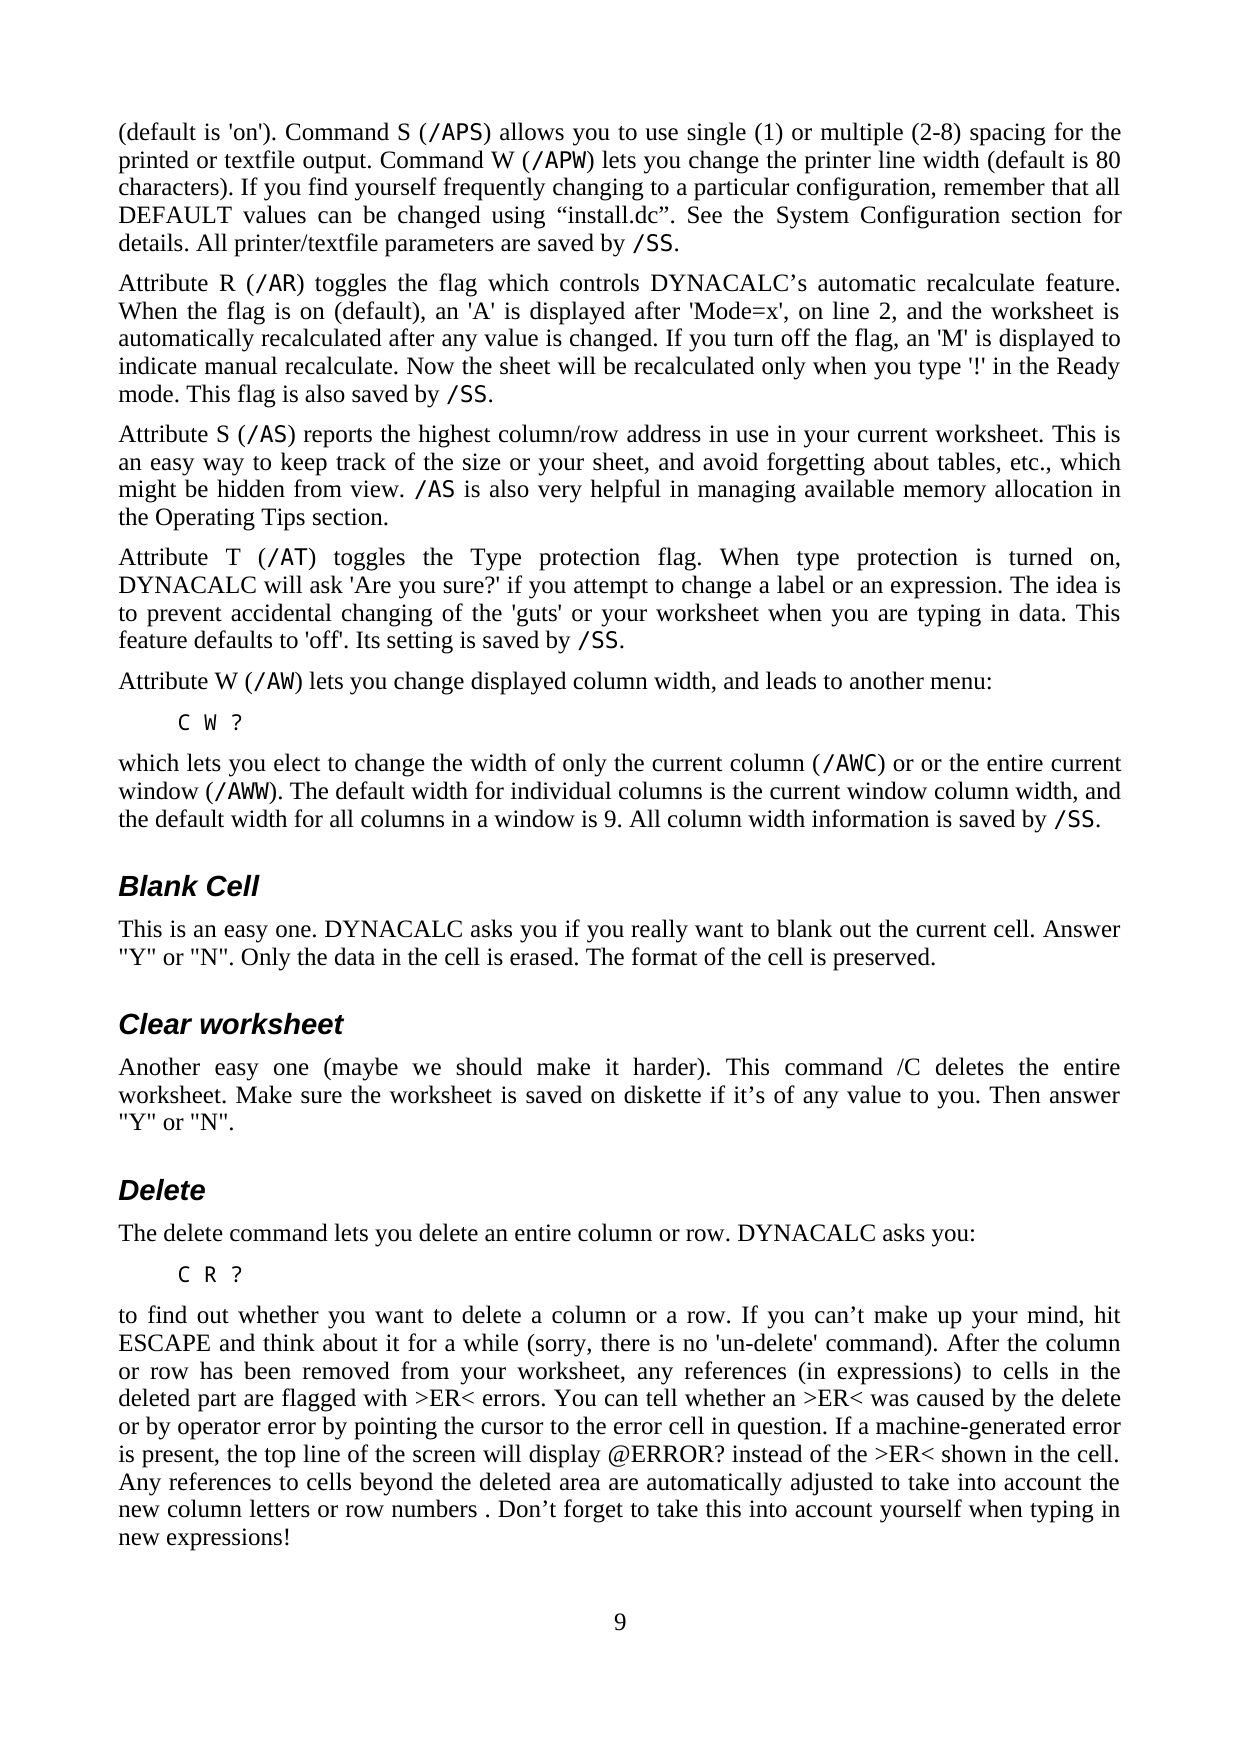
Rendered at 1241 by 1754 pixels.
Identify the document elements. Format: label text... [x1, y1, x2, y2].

text Attribute S (/AS) reports the highest column/row address in use in your current worksheet. This is an easy way to keep track of the size or your sheet, and avoid forgetting about tables, etc., which might be hidden from view. /AS is also very helpful in managing available memory allocation in the Operating Tips section. [118, 420, 1122, 531]
text (default is 'on'). Command S (/APS) allows you to use single (1) or multiple (2-8) spacing for the printed or textfile output. Command W (/APW) lets you change the printer line width (default is 80 characters). If you find yourself frequently changing to a particular configuration, remember that all DEFAULT values can be changed using “install.dc”. See the System Configuration section for details. All printer/textfile parameters are saved by /SS. [118, 118, 1122, 257]
text The delete command lets you delete an entire column or row. DYNACALC asks you: [118, 1219, 1122, 1247]
text Attribute R (/AR) toggles the flag which controls DYNACALC’s automatic recalculate feature. When the flag is on (default), an 'A' is displayed after 'Mode=x', on line 2, and the worksheet is automatically recalculated after any value is changed. If you turn off the flag, an 'M' is displayed to indicate manual recalculate. Now the sheet will be recalculated only when you type '!' in the Ready mode. This flag is also saved by /SS. [118, 269, 1122, 408]
text This is an easy one. DYNACALC asks you if you really want to blank out the current cell. Answer "Y" or "N". Only the data in the cell is erased. The format of the cell is preserved. [118, 915, 1122, 971]
text to find out whether you want to delete a column or a row. If you can’t make up your mind, hit ESCAPE and think about it for a while (sorry, there is no 'un-delete' command). After the column or row has been removed from your worksheet, any references (in expressions) to cells in the deleted part are flagged with >ER< errors. You can tell whether an >ER< was caused by the delete or by operator error by pointing the cursor to the error cell in question. If a machine-generated error is present, the top line of the screen will display @ERROR? instead of the >ER< shown in the cell. Any references to cells beyond the deleted area are automatically adjusted to take into account the new column letters or row numbers . Don’t forget to take this into account yourself when typing in new expressions! [118, 1301, 1122, 1551]
text Attribute W (/AW) lets you change displayed column width, and leads to another menu: [118, 667, 1122, 694]
text C W ? [177, 707, 1122, 737]
subtitle Clear worksheet [118, 1008, 1122, 1041]
text which lets you elect to change the width of only the current column (/AWC) or or the entire current window (/AWW). The default width for individual columns is the current window column width, and the default width for all columns in a window is 9. All column width information is saved by /SS. [118, 749, 1122, 832]
subtitle Blank Cell [118, 870, 1122, 903]
subtitle Delete [118, 1174, 1122, 1206]
text Attribute T (/AT) toggles the Type protection flag. When type protection is turned on, DYNACALC will ask 'Are you sure?' if you attempt to change a label or an expression. The idea is to prevent accidental changing of the 'guts' or your worksheet when you are typing in data. This feature defaults to 'off'. Its setting is saved by /SS. [118, 543, 1122, 654]
text C R ? [177, 1259, 1122, 1289]
text Another easy one (maybe we should make it harder). This command /C deletes the entire worksheet. Make sure the worksheet is saved on diskette if it’s of any value to you. Then answer "Y" or "N". [118, 1053, 1122, 1136]
